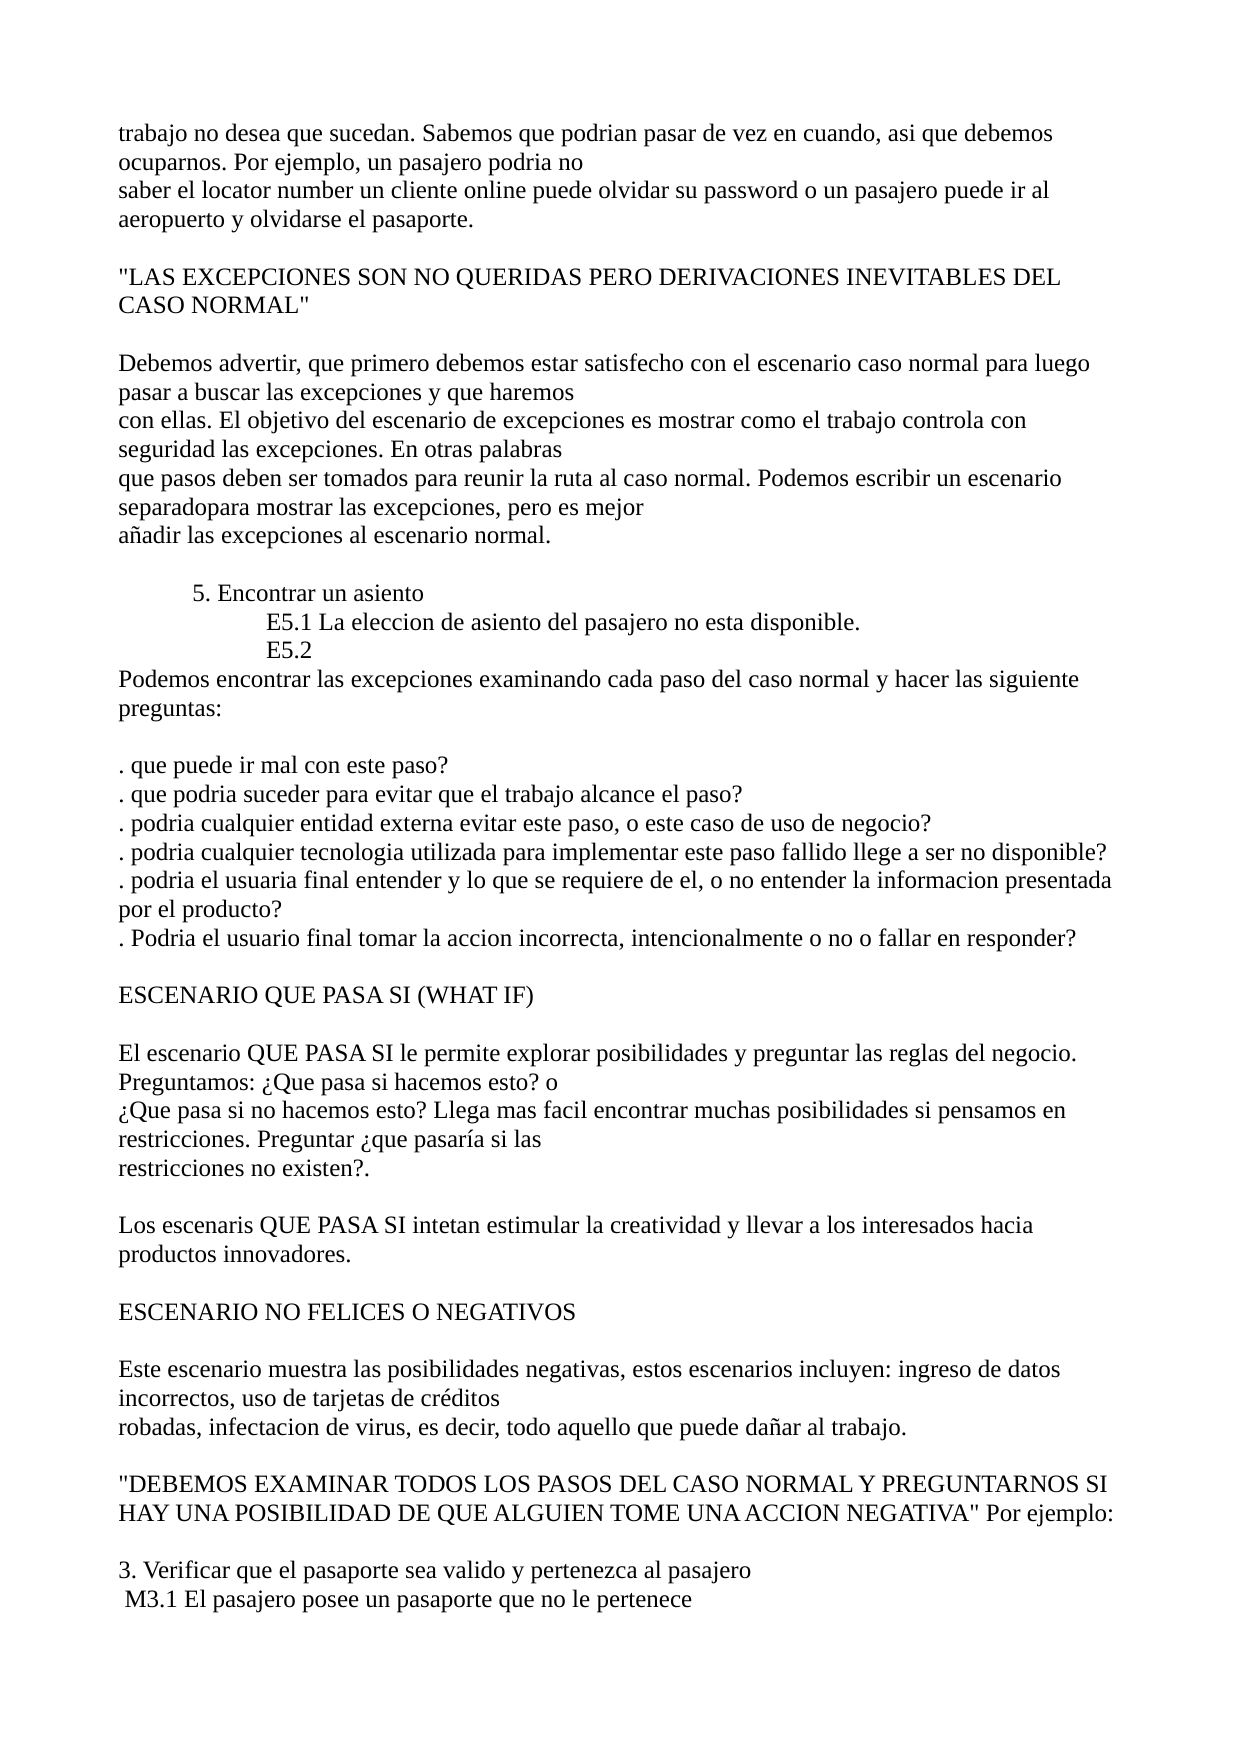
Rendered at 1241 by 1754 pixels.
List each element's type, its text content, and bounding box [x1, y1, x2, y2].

text El escenario QUE PASA SI le permite explorar posibilidades y preguntar las reglas del negocio. Preguntamos: ¿Que pasa si hacemos esto? o [118, 1038, 1122, 1096]
text Debemos advertir, que primero debemos estar satisfecho con el escenario caso normal para luego pasar a buscar las excepciones y que haremos [118, 348, 1122, 406]
text E5.1 La eleccion de asiento del pasajero no esta disponible. [118, 607, 1122, 636]
text . Podria el usuario final tomar la accion incorrecta, intencionalmente o no o fallar en responder? [118, 923, 1122, 952]
text Este escenario muestra las posibilidades negativas, estos escenarios incluyen: ingreso de datos incorrectos, uso de tarjetas de créditos [118, 1354, 1122, 1412]
text con ellas. El objetivo del escenario de excepciones es mostrar como el trabajo controla con seguridad las excepciones. En otras palabras [118, 406, 1122, 463]
text E5.2 [118, 636, 1122, 664]
text 3. Verificar que el pasaporte sea valido y pertenezca al pasajero [118, 1556, 1122, 1584]
text . podria el usuaria final entender y lo que se requiere de el, o no entender la informacion presentada por el producto? [118, 866, 1122, 923]
text M3.1 El pasajero posee un pasaporte que no le pertenece [118, 1584, 1122, 1613]
text ¿Que pasa si no hacemos esto? Llega mas facil encontrar muchas posibilidades si pensamos en restricciones. Preguntar ¿que pasaría si las [118, 1096, 1122, 1153]
text añadir las excepciones al escenario normal. [118, 521, 1122, 549]
text que pasos deben ser tomados para reunir la ruta al caso normal. Podemos escribir un escenario separadopara mostrar las excepciones, pero es mejor [118, 463, 1122, 521]
text "DEBEMOS EXAMINAR TODOS LOS PASOS DEL CASO NORMAL Y PREGUNTARNOS SI HAY UNA POSIBILIDAD DE QUE ALGUIEN TOME UNA ACCION NEGATIVA" Por ejemplo: [118, 1469, 1122, 1527]
text Podemos encontrar las excepciones examinando cada paso del caso normal y hacer las siguiente preguntas: [118, 664, 1122, 722]
text "LAS EXCEPCIONES SON NO QUERIDAS PERO DERIVACIONES INEVITABLES DEL CASO NORMAL" [118, 262, 1122, 319]
text robadas, infectacion de virus, es decir, todo aquello que puede dañar al trabajo. [118, 1412, 1122, 1441]
text saber el locator number un cliente online puede olvidar su password o un pasajero puede ir al aeropuerto y olvidarse el pasaporte. [118, 176, 1122, 233]
text trabajo no desea que sucedan. Sabemos que podrian pasar de vez en cuando, asi que debemos ocuparnos. Por ejemplo, un pasajero podria no [118, 118, 1122, 176]
text . que podria suceder para evitar que el trabajo alcance el paso? [118, 779, 1122, 808]
text ESCENARIO QUE PASA SI (WHAT IF) [118, 981, 1122, 1009]
text . podria cualquier tecnologia utilizada para implementar este paso fallido llege a ser no disponible? [118, 837, 1122, 866]
text . que puede ir mal con este paso? [118, 751, 1122, 779]
text ESCENARIO NO FELICES O NEGATIVOS [118, 1297, 1122, 1326]
text . podria cualquier entidad externa evitar este paso, o este caso de uso de negocio? [118, 808, 1122, 837]
text restricciones no existen?. [118, 1153, 1122, 1182]
text 5. Encontrar un asiento [118, 578, 1122, 607]
text Los escenaris QUE PASA SI intetan estimular la creatividad y llevar a los interesados hacia productos innovadores. [118, 1211, 1122, 1268]
